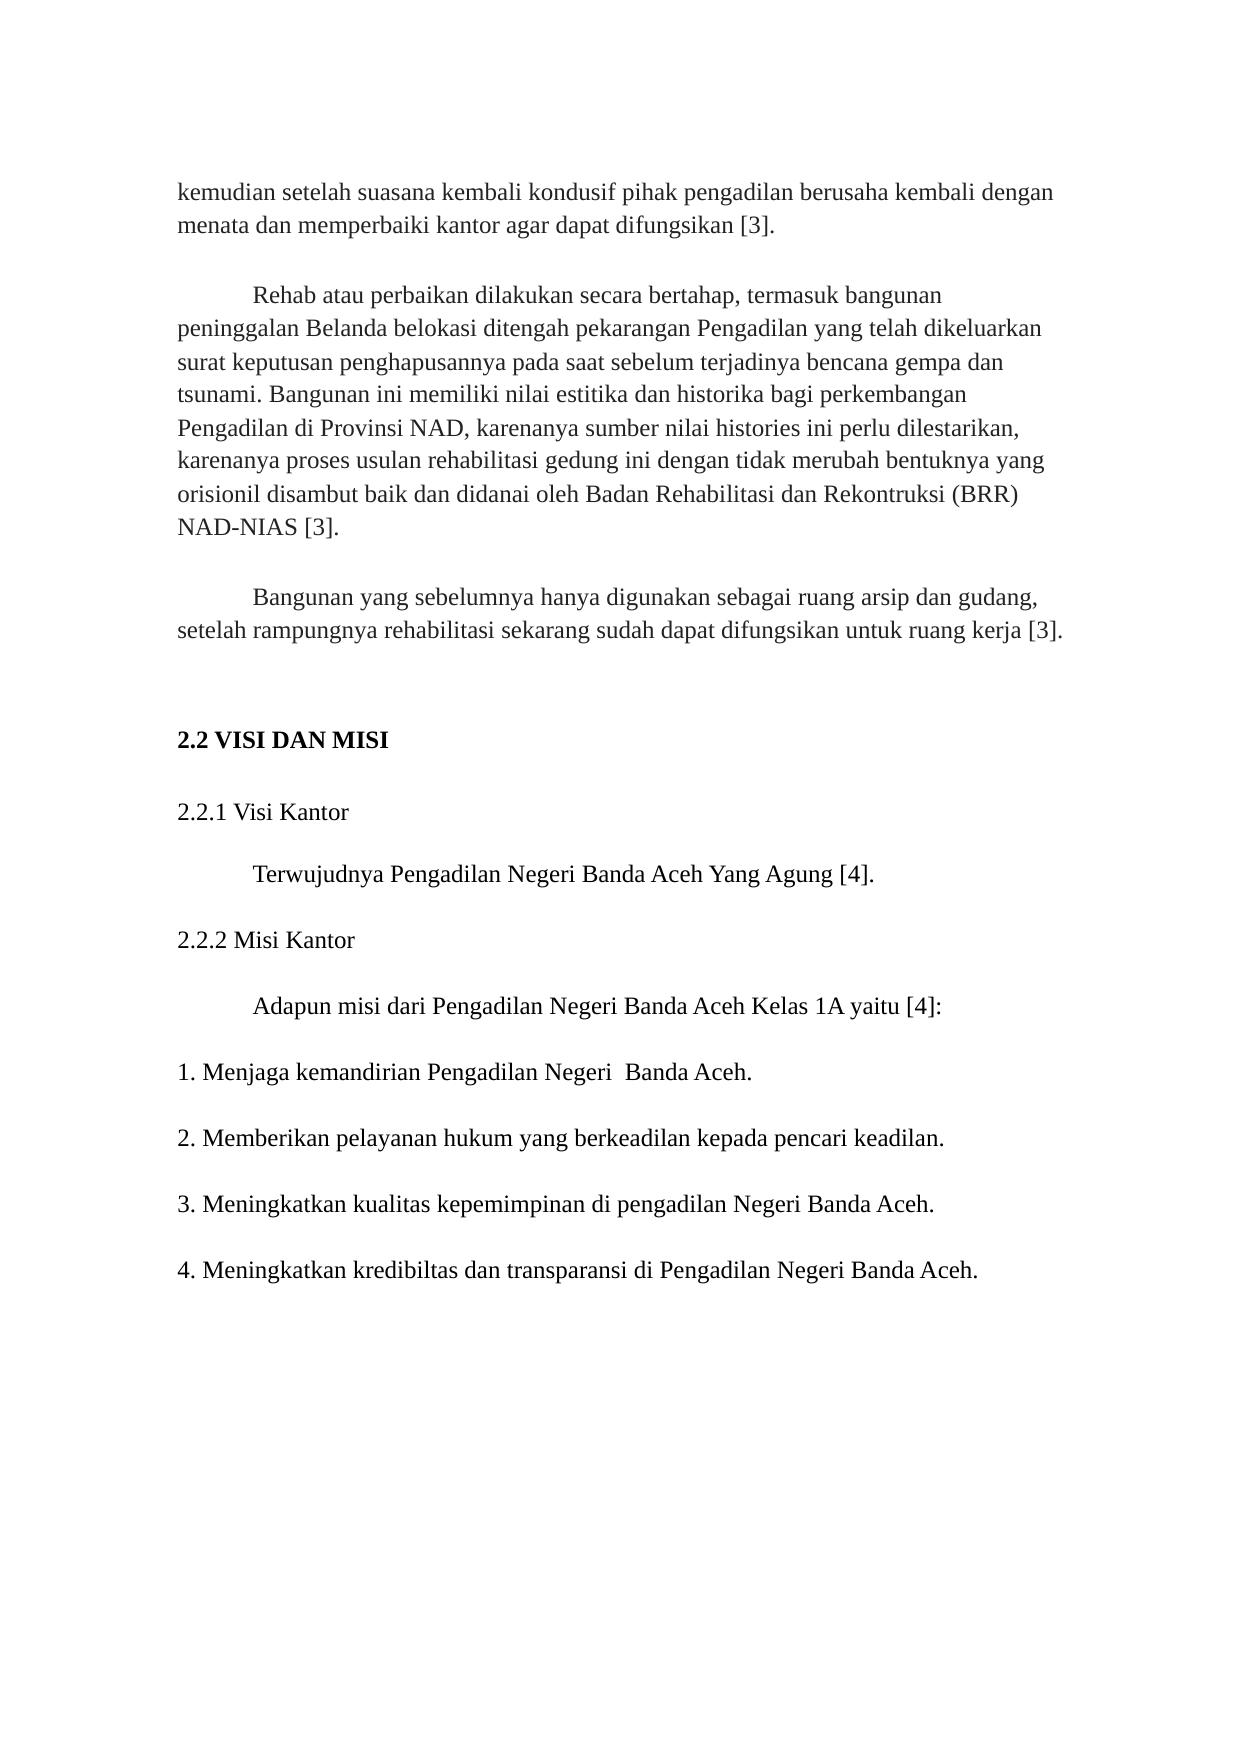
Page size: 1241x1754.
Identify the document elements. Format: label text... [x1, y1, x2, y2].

text Rehab atau perbaikan dilakukan secara bertahap, termasuk bangunan peninggalan Belanda belokasi ditengah pekarangan Pengadilan yang telah dikeluarkan surat keputusan penghapusannya pada saat sebelum terjadinya bencana gempa dan tsunami. Bangunan ini memiliki nilai estitika dan historika bagi perkembangan Pengadilan di Provinsi NAD, karenanya sumber nilai histories ini perlu dilestarikan, karenanya proses usulan rehabilitasi gedung ini dengan tidak merubah bentuknya yang orisionil disambut baik dan didanai oleh Badan Rehabilitasi dan Rekontruksi (BRR) NAD-NIAS [3]. [177, 281, 1063, 540]
text 2.2.2 Misi Kantor [177, 925, 1063, 954]
text 2.2 VISI DAN MISI [177, 726, 1063, 754]
text Adapun misi dari Pengadilan Negeri Banda Aceh Kelas 1A yaitu [4]: [177, 991, 1063, 1020]
text 1. Menjaga kemandirian Pengadilan Negeri Banda Aceh. [177, 1057, 1063, 1086]
text 3. Meningkatkan kualitas kepemimpinan di pengadilan Negeri Banda Aceh. [177, 1189, 1063, 1218]
text Terwujudnya Pengadilan Negeri Banda Aceh Yang Agung [4]. [177, 859, 1063, 888]
text 4. Meningkatkan kredibiltas dan transparansi di Pengadilan Negeri Banda Aceh. [177, 1255, 1063, 1284]
text 2. Memberikan pelayanan hukum yang berkeadilan kepada pencari keadilan. [177, 1123, 1063, 1152]
text Bangunan yang sebelumnya hanya digunakan sebagai ruang arsip dan gudang, setelah rampungnya rehabilitasi sekarang sudah dapat difungsikan untuk ruang kerja [3]. [177, 582, 1063, 644]
text 2.2.1 Visi Kantor [177, 797, 1063, 826]
text kemudian setelah suasana kembali kondusif pihak pengadilan berusaha kembali dengan menata dan memperbaiki kantor agar dapat difungsikan [3]. [177, 177, 1063, 239]
